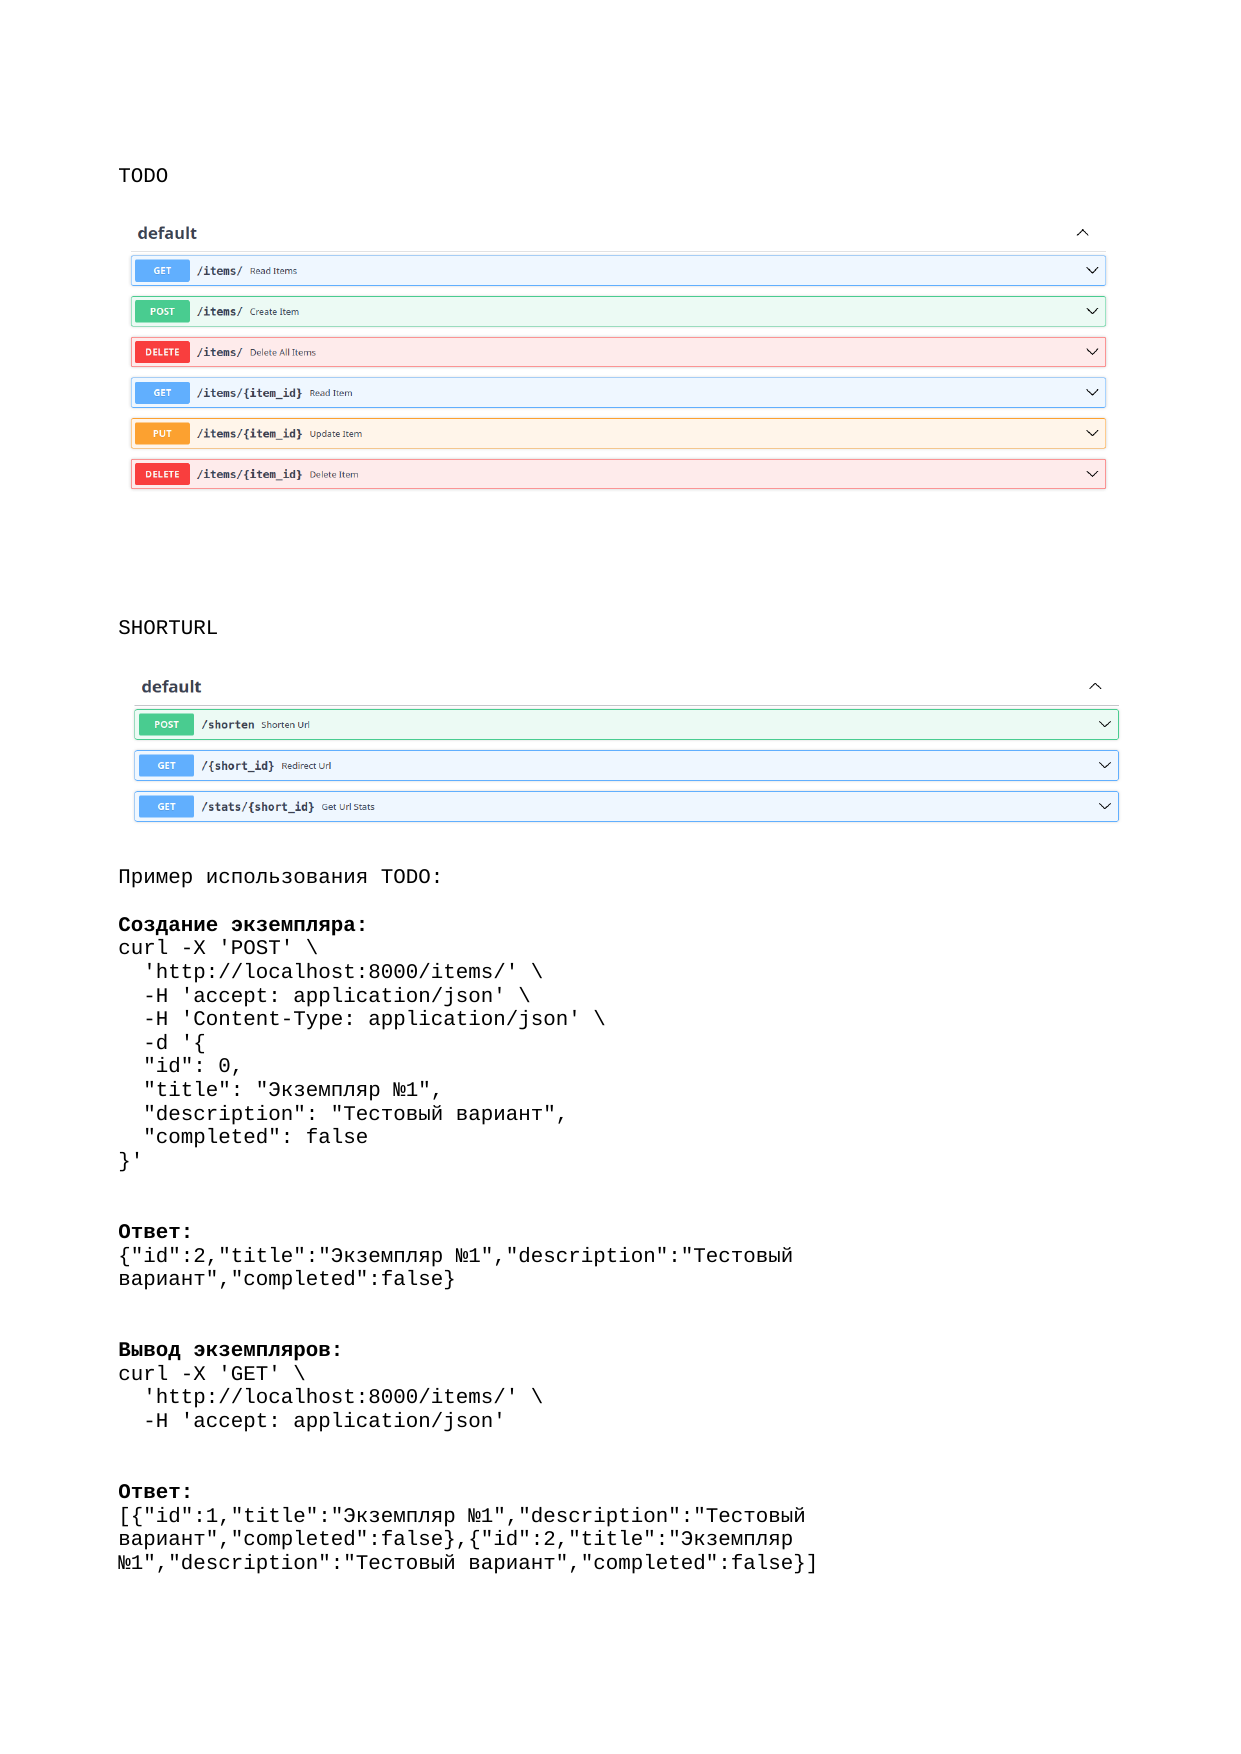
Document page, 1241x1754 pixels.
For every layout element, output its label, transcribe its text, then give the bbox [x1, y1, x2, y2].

text "id": 0, [118, 1056, 1122, 1079]
text TODO [118, 165, 1122, 189]
text 'http://localhost:8000/items/' \ [118, 1387, 1122, 1410]
text }' [118, 1150, 1122, 1174]
text Пример использования TODO: [118, 866, 1122, 890]
text curl -X 'POST' \ [118, 937, 1122, 961]
picture [128, 672, 1133, 843]
text "completed": false [118, 1126, 1122, 1150]
text 'http://localhost:8000/items/' \ [118, 961, 1122, 984]
text curl -X 'GET' \ [118, 1363, 1122, 1387]
text Ответ: [118, 1481, 1122, 1505]
text "title": "Экземпляр №1", [118, 1079, 1122, 1103]
picture [118, 220, 1123, 500]
text {"id":2,"title":"Экземпляр №1","description":"Тестовый вариант","completed":false} [118, 1245, 1122, 1292]
text -H 'Content-Type: application/json' \ [118, 1008, 1122, 1032]
text Ответ: [118, 1221, 1122, 1245]
text [{"id":1,"title":"Экземпляр №1","description":"Тестовый вариант","completed":false},{"id":2,"title":"Экземпляр №1","description":"Тестовый вариант","completed":false}] [118, 1505, 1122, 1576]
text -d '{ [118, 1032, 1122, 1056]
text SHORTURL [118, 617, 1122, 641]
text -H 'accept: application/json' [118, 1410, 1122, 1434]
text Вывод экземпляров: [118, 1339, 1122, 1363]
text "description": "Тестовый вариант", [118, 1103, 1122, 1126]
text -H 'accept: application/json' \ [118, 984, 1122, 1008]
text Создание экземпляра: [118, 914, 1122, 937]
